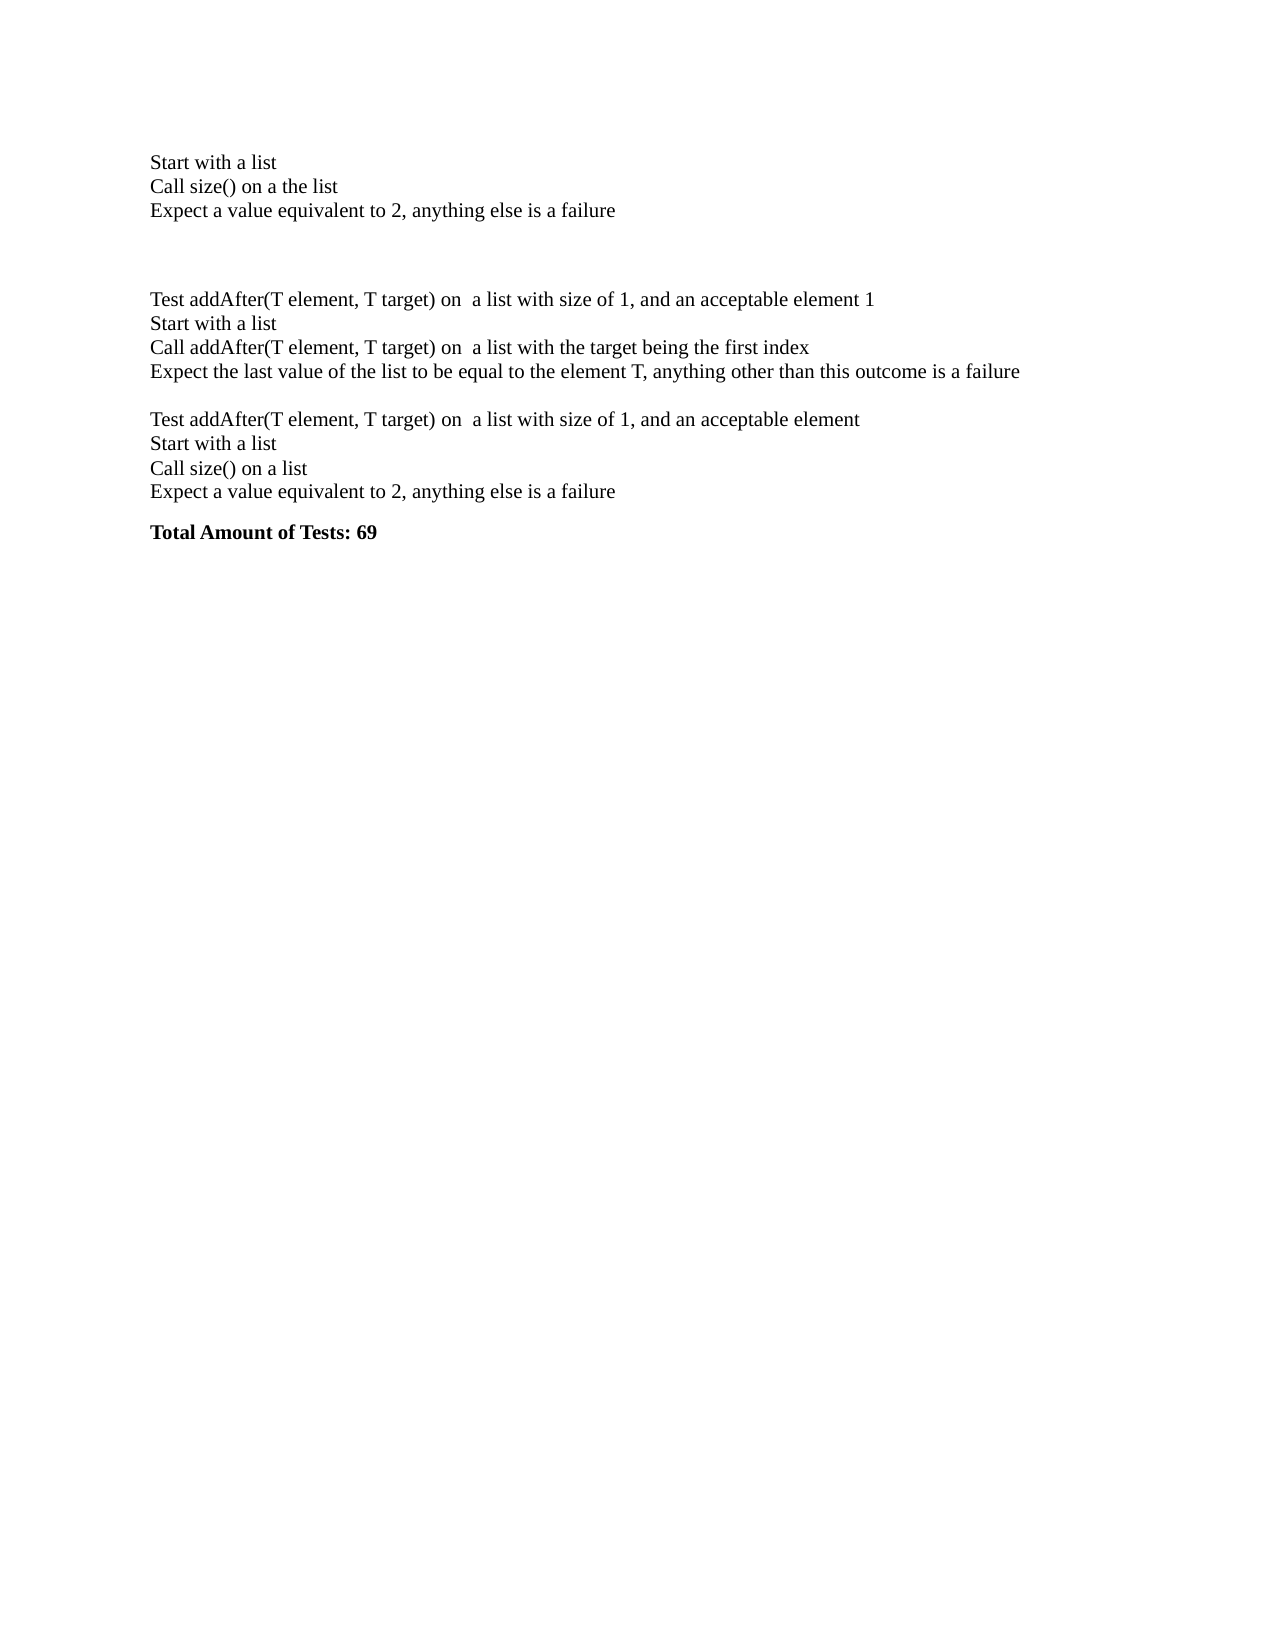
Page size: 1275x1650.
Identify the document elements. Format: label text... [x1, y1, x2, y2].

text Expect the last value of the list to be equal to the element T, anything other than this outcome is a failure [150, 359, 1125, 383]
text Start with a list Call addAfter(T element, T target) on a list with the target being the first index [150, 311, 1125, 359]
text Test addAfter(T element, T target) on a list with size of 1, and an acceptable element 1 [150, 287, 1125, 311]
text Start with a list Call size() on a the list Expect a value equivalent to 2, anything else is a failure [150, 150, 1125, 222]
text Total Amount of Tests: 69 [150, 520, 1125, 544]
text Test addAfter(T element, T target) on a list with size of 1, and an acceptable element [150, 407, 1125, 431]
text Start with a list Call size() on a list Expect a value equivalent to 2, anything else is a failure [150, 431, 1125, 503]
